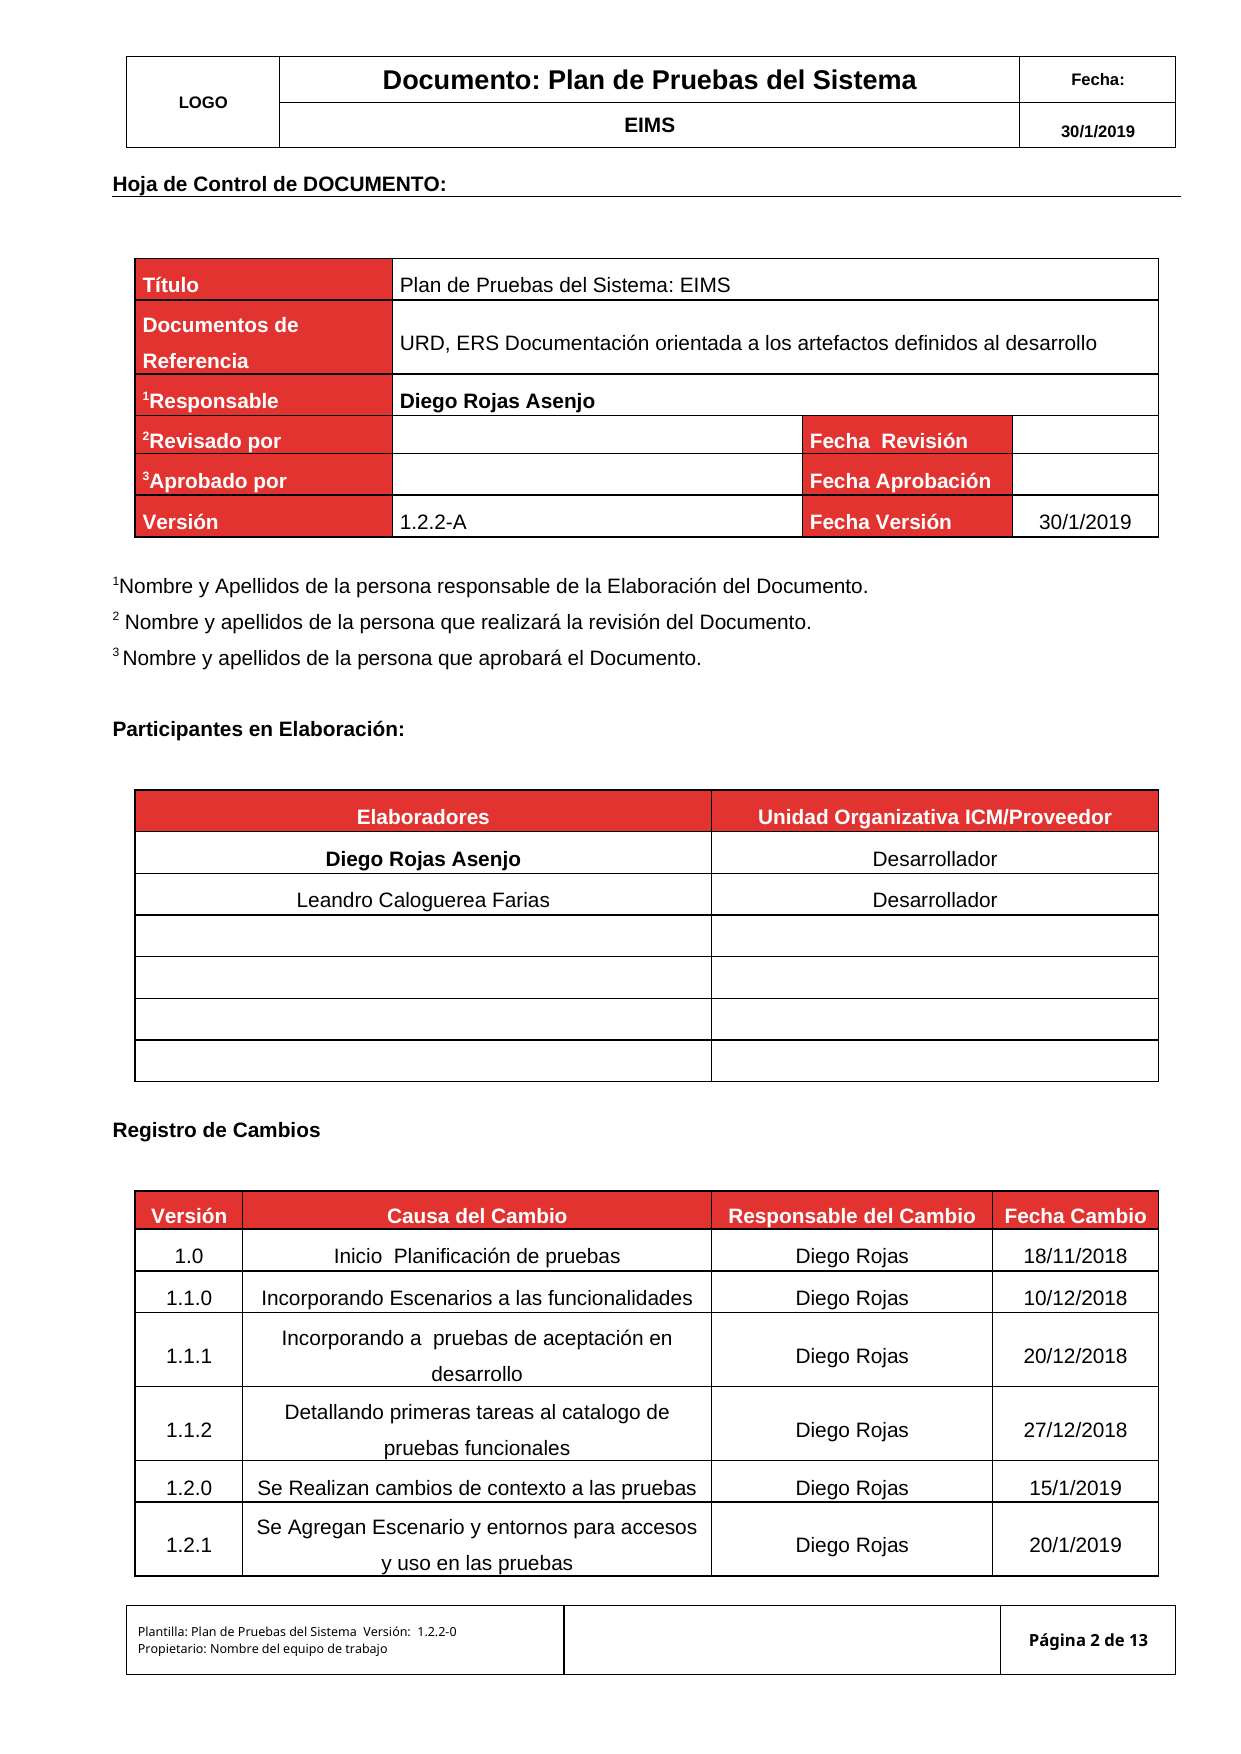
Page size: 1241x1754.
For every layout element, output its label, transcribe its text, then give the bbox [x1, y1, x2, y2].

table_cell 18/11/2018 [993, 1230, 1158, 1270]
table_cell 1.2.0 [136, 1461, 242, 1501]
table_cell [1013, 454, 1158, 494]
text 1Nombre y Apellidos de la persona responsable de la Elaboración del Documento. [112, 573, 1181, 597]
table_cell 1.1.1 [136, 1313, 242, 1386]
title Hoja de Control de DOCUMENTO: [112, 172, 1181, 196]
table_cell Fecha Aprobación [803, 454, 1012, 494]
text Participantes en Elaboración: [112, 717, 1181, 741]
table_cell [712, 1041, 1158, 1081]
table_cell Fecha Versión [803, 496, 1012, 536]
table_cell Diego Rojas [712, 1313, 992, 1386]
table_cell Incorporando a pruebas de aceptación en desarrollo [243, 1313, 711, 1386]
table_header Causa del Cambio [243, 1192, 711, 1228]
table_header Elaboradores [136, 791, 711, 831]
table_cell Desarrollador [712, 832, 1158, 872]
text Registro de Cambios [112, 1118, 1181, 1142]
table_cell Se Realizan cambios de contexto a las pruebas [243, 1461, 711, 1501]
text 2 Nombre y apellidos de la persona que realizará la revisión del Documento. [112, 609, 1181, 633]
table_header Plan de Pruebas del Sistema: EIMS [393, 259, 1158, 299]
table_cell 30/1/2019 [1013, 496, 1158, 536]
table_cell [712, 916, 1158, 956]
table_cell 1.0 [136, 1230, 242, 1270]
table_cell Incorporando Escenarios a las funcionalidades [243, 1272, 711, 1312]
table_header Responsable del Cambio [712, 1192, 992, 1228]
table_cell Desarrollador [712, 874, 1158, 914]
table_header Unidad Organizativa ICM/Proveedor [712, 791, 1158, 831]
table_cell [136, 957, 711, 997]
table_cell 1.1.0 [136, 1272, 242, 1312]
table_cell Diego Rojas Asenjo [393, 375, 1158, 415]
table_header Título [136, 259, 392, 299]
table_cell Diego Rojas [712, 1272, 992, 1312]
table_cell Diego Rojas [712, 1230, 992, 1270]
table_cell 20/12/2018 [993, 1313, 1158, 1386]
table_cell [136, 999, 711, 1039]
table_cell 1Responsable [136, 375, 392, 415]
table_cell [136, 1041, 711, 1081]
table_cell 1.2.2-A [393, 496, 802, 536]
text 3 Nombre y apellidos de la persona que aprobará el Documento. [112, 645, 1181, 669]
table_cell Diego Rojas Asenjo [136, 832, 711, 872]
table_cell Diego Rojas [712, 1503, 992, 1575]
table_cell [393, 416, 802, 453]
table_cell [393, 454, 802, 494]
table_cell 2Revisado por [136, 416, 392, 453]
table_cell Se Agregan Escenario y entornos para accesos y uso en las pruebas [243, 1503, 711, 1575]
table_cell [712, 999, 1158, 1039]
table_cell 20/1/2019 [993, 1503, 1158, 1575]
table_cell Leandro Caloguerea Farias [136, 874, 711, 914]
table_cell Versión [136, 496, 392, 536]
table_cell 10/12/2018 [993, 1272, 1158, 1312]
table_cell 27/12/2018 [993, 1387, 1158, 1459]
table_cell Inicio Planificación de pruebas [243, 1230, 711, 1270]
table_cell 1.1.2 [136, 1387, 242, 1459]
table_cell Diego Rojas [712, 1461, 992, 1501]
table_cell [712, 957, 1158, 997]
table_header Versión [136, 1192, 242, 1228]
table_cell Fecha Revisión [803, 416, 1012, 453]
table_cell Detallando primeras tareas al catalogo de pruebas funcionales [243, 1387, 711, 1459]
table_cell Diego Rojas [712, 1387, 992, 1459]
table_cell Documentos de Referencia [136, 301, 392, 373]
table_cell URD, ERS Documentación orientada a los artefactos definidos al desarrollo [393, 301, 1158, 373]
table_cell 3Aprobado por [136, 454, 392, 494]
table_cell [1013, 416, 1158, 453]
table_header Fecha Cambio [993, 1192, 1158, 1228]
table_cell 1.2.1 [136, 1503, 242, 1575]
table_cell 15/1/2019 [993, 1461, 1158, 1501]
table_cell [136, 916, 711, 956]
